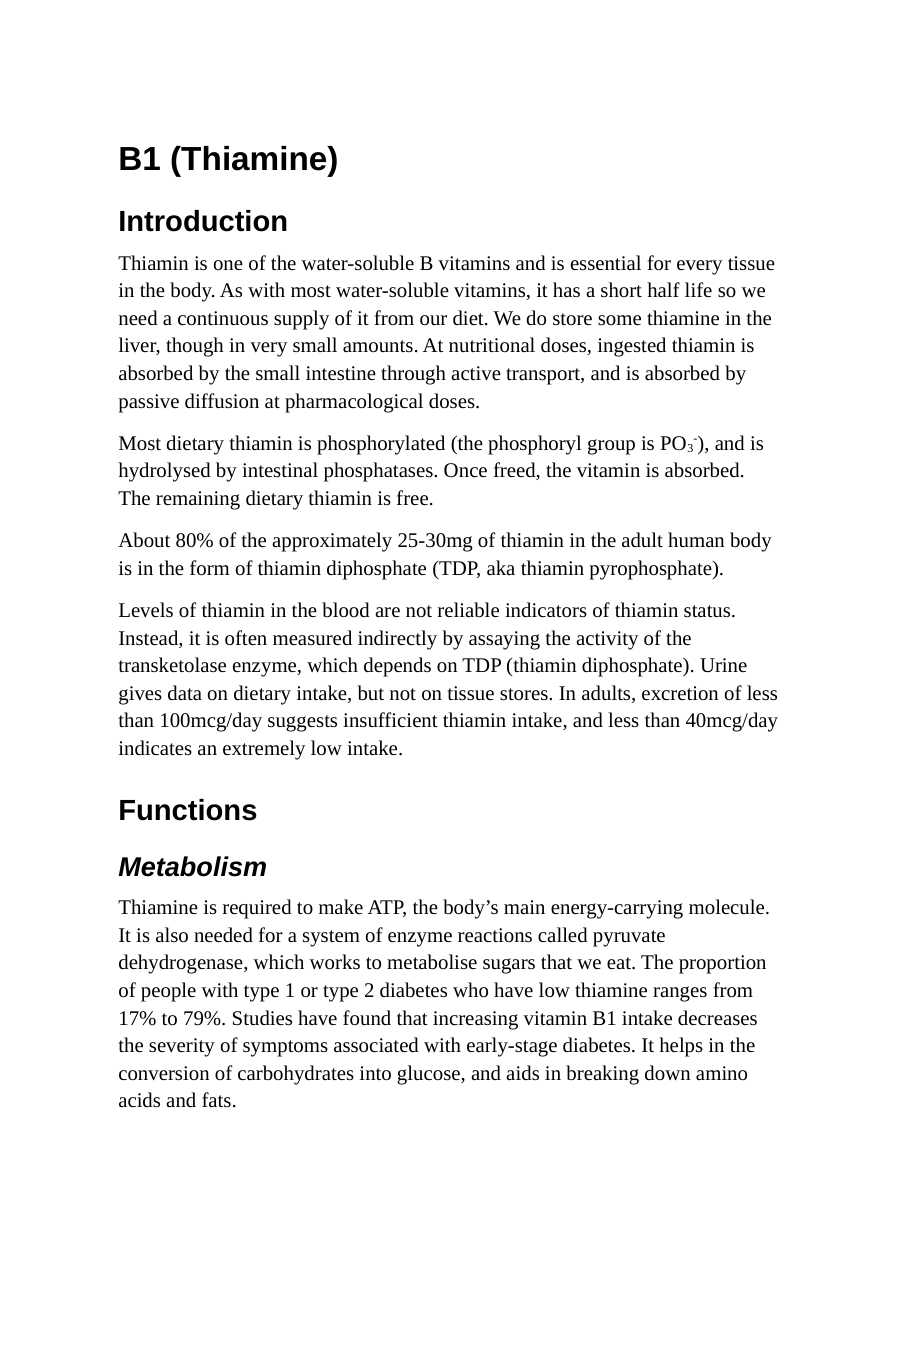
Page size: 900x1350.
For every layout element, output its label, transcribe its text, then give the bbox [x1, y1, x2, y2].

text Most dietary thiamin is phosphorylated (the phosphoryl group is PO3-), and is hydrolysed by intestinal phosphatases. Once freed, the vitamin is absorbed. The remaining dietary thiamin is free. [118, 431, 782, 510]
subtitle Introduction [118, 204, 782, 238]
text About 80% of the approximately 25-30mg of thiamin in the adult human body is in the form of thiamin diphosphate (TDP, aka thiamin pyrophosphate). [118, 528, 782, 580]
text Thiamine is required to make ATP, the body’s main energy-carrying molecule. It is also needed for a system of enzyme reactions called pyruvate dehydrogenase, which works to metabolise sugars that we eat. The proportion of people with type 1 or type 2 diabetes who have low thiamine ranges from 17% to 79%. Studies have found that increasing vitamin B1 intake decreases the severity of symptoms associated with early-stage diabetes. It helps in the conversion of carbohydrates into glucose, and aids in breaking down amino acids and fats. [118, 895, 782, 1112]
text Levels of thiamin in the blood are not reliable indicators of thiamin status. Instead, it is often measured indirectly by assaying the activity of the transketolase enzyme, which depends on TDP (thiamin diphosphate). Urine gives data on dietary intake, but not on tissue stores. In adults, excretion of less than 100mcg/day suggests insufficient thiamin intake, and less than 40mcg/day indicates an extremely low intake. [118, 598, 782, 760]
subtitle B1 (Thiamine) [118, 139, 782, 177]
text Thiamin is one of the water-soluble B vitamins and is essential for every tissue in the body. As with most water-soluble vitamins, it has a short half life so we need a continuous supply of it from our diet. We do store some thiamine in the liver, though in very small amounts. At nutritional doses, ingested thiamin is absorbed by the small intestine through active transport, and is absorbed by passive diffusion at pharmacological doses. [118, 251, 782, 413]
subtitle Functions [118, 793, 782, 826]
subtitle Metabolism [118, 851, 782, 882]
